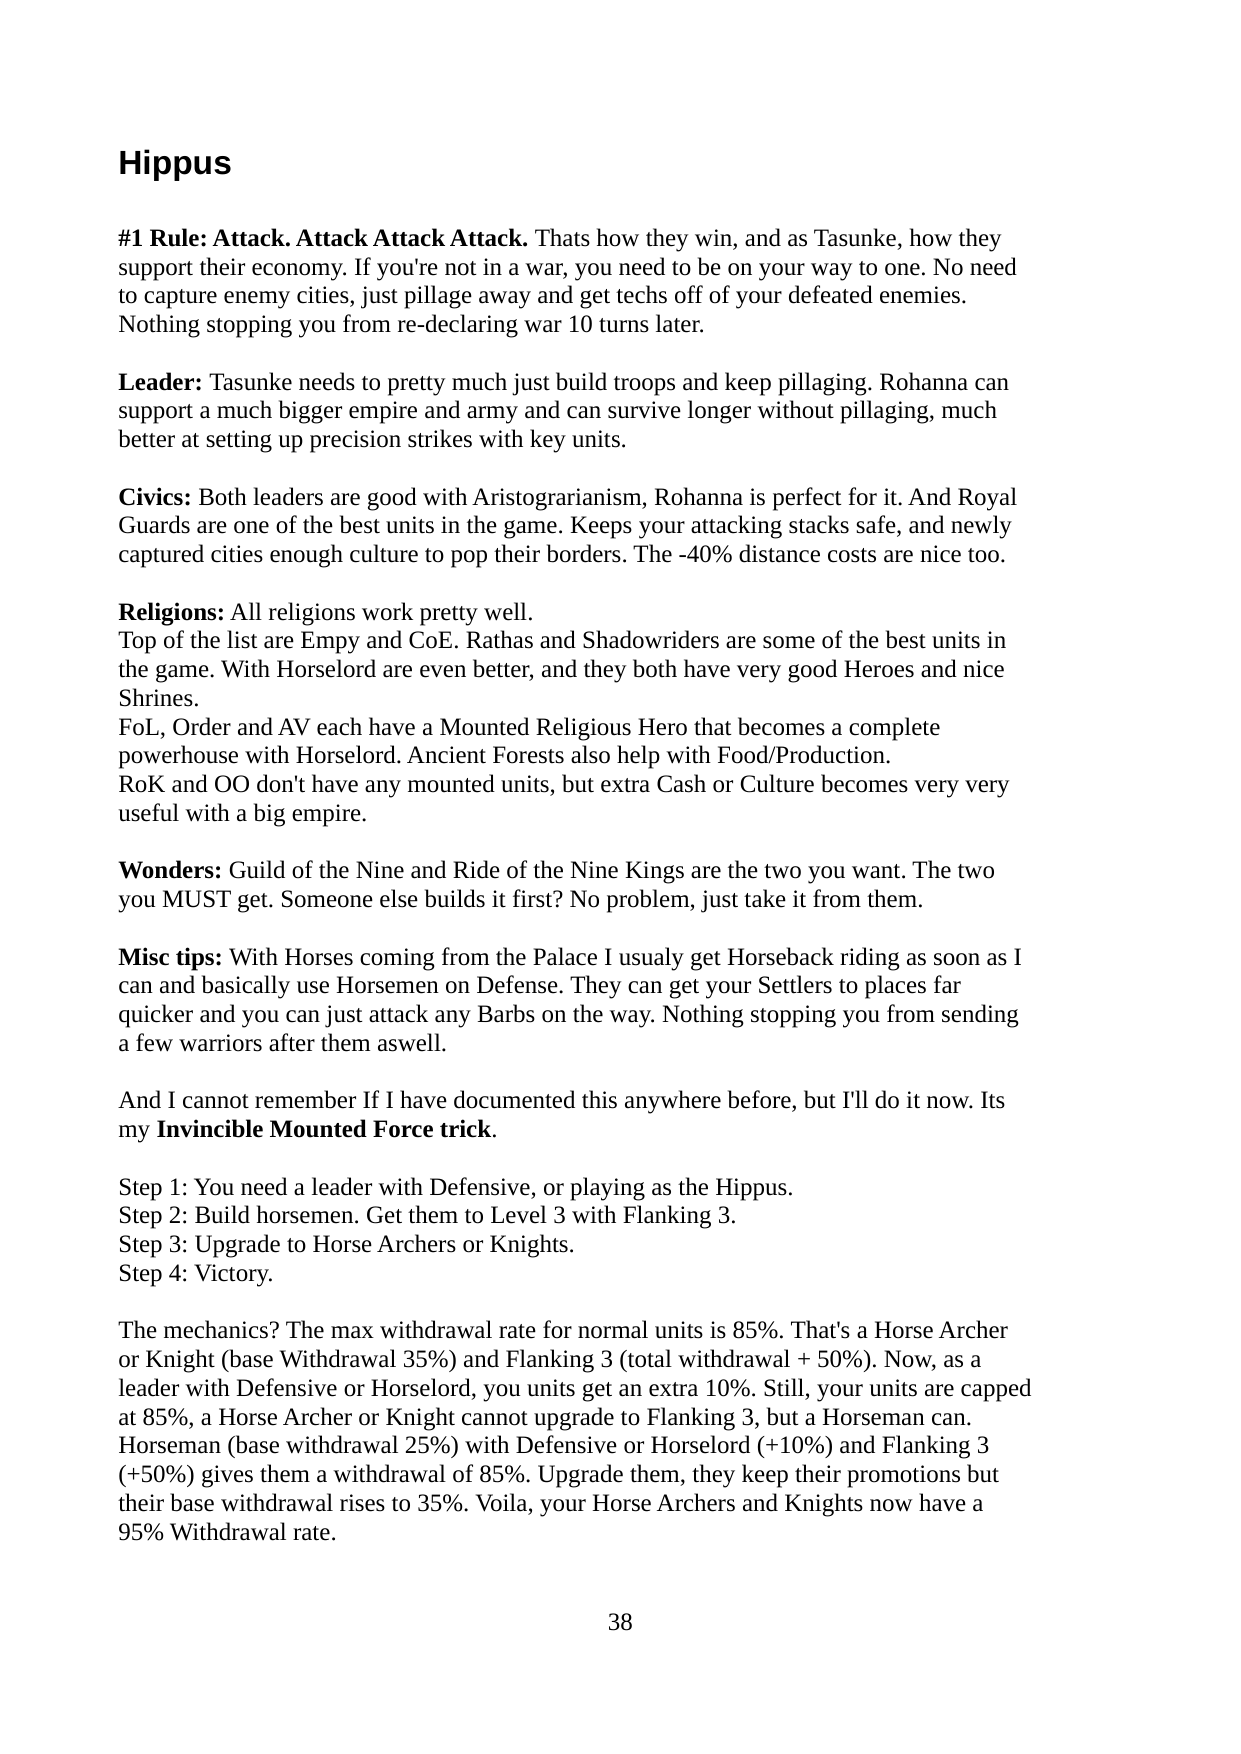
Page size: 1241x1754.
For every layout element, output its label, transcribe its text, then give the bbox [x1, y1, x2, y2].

text Misc tips: With Horses coming from the Palace I usualy get Horseback riding as soon as I can and basically use Horsemen on Defense. They can get your Settlers to places far quicker and you can just attack any Barbs on the way. Nothing stopping you from sending a few warriors after them aswell. [118, 942, 1032, 1057]
text Religions: All religions work pretty well. [118, 597, 1032, 626]
subtitle Hippus [118, 143, 1122, 182]
text FoL, Order and AV each have a Mounted Religious Hero that becomes a complete powerhouse with Horselord. Ancient Forests also help with Food/Production. [118, 712, 1032, 769]
text Wonders: Guild of the Nine and Ride of the Nine Kings are the two you want. The two you MUST get. Someone else builds it first? No problem, just take it from them. [118, 856, 1032, 913]
text Step 2: Build horsemen. Get them to Level 3 with Flanking 3. [118, 1201, 1032, 1229]
text Leader: Tasunke needs to pretty much just build troops and keep pillaging. Rohanna can support a much bigger empire and army and can survive longer without pillaging, much better at setting up precision strikes with key units. [118, 367, 1032, 453]
text Civics: Both leaders are good with Aristograrianism, Rohanna is perfect for it. And Royal Guards are one of the best units in the game. Keeps your attacking stacks safe, and newly captured cities enough culture to pop their borders. The -40% distance costs are nice too. [118, 482, 1032, 568]
text #1 Rule: Attack. Attack Attack Attack. Thats how they win, and as Tasunke, how they support their economy. If you're not in a war, you need to be on your way to one. No need to capture enemy cities, just pillage away and get techs off of your defeated enemies. Nothing stopping you from re-declaring war 10 turns later. [118, 223, 1032, 338]
text Step 1: You need a leader with Defensive, or playing as the Hippus. [118, 1172, 1032, 1201]
text Step 3: Upgrade to Horse Archers or Knights. [118, 1229, 1032, 1258]
text RoK and OO don't have any mounted units, but extra Cash or Culture becomes very very useful with a big empire. [118, 769, 1032, 827]
text The mechanics? The max withdrawal rate for normal units is 85%. That's a Horse Archer or Knight (base Withdrawal 35%) and Flanking 3 (total withdrawal + 50%). Now, as a leader with Defensive or Horselord, you units get an extra 10%. Still, your units are capped at 85%, a Horse Archer or Knight cannot upgrade to Flanking 3, but a Horseman can. Horseman (base withdrawal 25%) with Defensive or Horselord (+10%) and Flanking 3 (+50%) gives them a withdrawal of 85%. Upgrade them, they keep their promotions but their base withdrawal rises to 35%. Voila, your Horse Archers and Knights now have a 95% Withdrawal rate. [118, 1316, 1032, 1546]
text Top of the list are Empy and CoE. Rathas and Shadowriders are some of the best units in the game. With Horselord are even better, and they both have very good Heroes and nice Shrines. [118, 626, 1032, 712]
text Step 4: Victory. [118, 1258, 1032, 1287]
text And I cannot remember If I have documented this anywhere before, but I'll do it now. Its my Invincible Mounted Force trick. [118, 1086, 1032, 1143]
